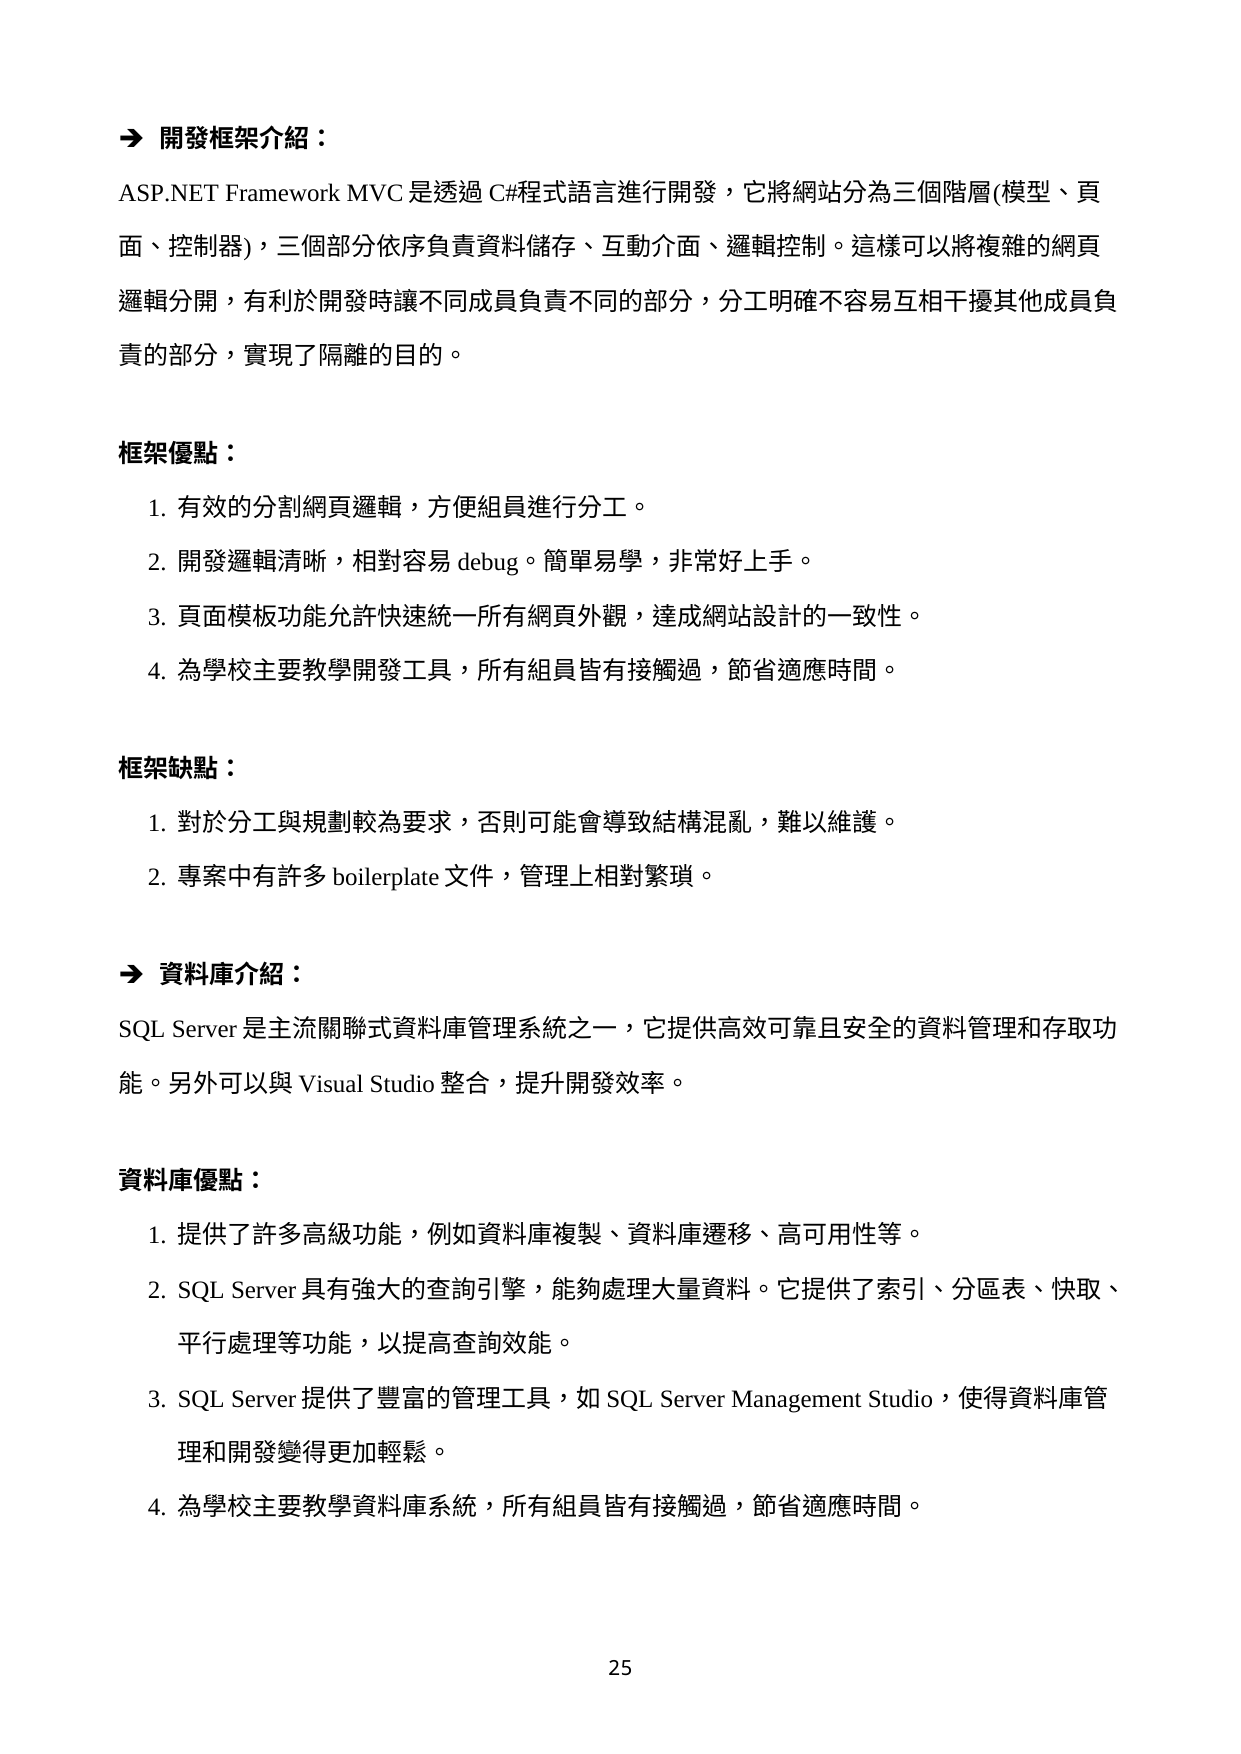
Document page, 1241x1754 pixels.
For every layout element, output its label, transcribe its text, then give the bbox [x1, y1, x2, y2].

list 開發框架介紹： [118, 118, 1122, 154]
text 框架優點： [118, 433, 1122, 469]
list 對於分工與規劃較為要求，否則可能會導致結構混亂，難以維護。 [148, 802, 1122, 839]
list SQL Server提供了豐富的管理工具，如SQL Server Management Studio，使得資料庫管理和開發變得更加輕鬆。 [148, 1378, 1122, 1469]
text ASP.NET Framework MVC是透過C#程式語言進行開發，它將網站分為三個階層(模型、頁面、控制器)，三個部分依序負責資料儲存、互動介面、邏輯控制。這樣可以將複雜的網頁邏輯分開，有利於開發時讓不同成員負責不同的部分，分工明確不容易互相干擾其他成員負責的部分，實現了隔離的目的。 [118, 172, 1122, 372]
list 資料庫介紹： [118, 954, 1122, 991]
list 頁面模板功能允許快速統一所有網頁外觀，達成網站設計的一致性。 [148, 596, 1122, 632]
list 專案中有許多boilerplate文件，管理上相對繁瑣。 [148, 857, 1122, 893]
text 資料庫優點： [118, 1161, 1122, 1197]
list SQL Server具有強大的查詢引擎，能夠處理大量資料。它提供了索引、分區表、快取、平行處理等功能，以提高查詢效能。 [148, 1269, 1122, 1360]
list 開發邏輯清晰，相對容易debug。簡單易學，非常好上手。 [148, 542, 1122, 578]
list 為學校主要教學開發工具，所有組員皆有接觸過，節省適應時間。 [148, 651, 1122, 687]
list 為學校主要教學資料庫系統，所有組員皆有接觸過，節省適應時間。 [148, 1487, 1122, 1523]
list 提供了許多高級功能，例如資料庫複製、資料庫遷移、高可用性等。 [148, 1215, 1122, 1251]
list 有效的分割網頁邏輯，方便組員進行分工。 [148, 487, 1122, 524]
text 框架缺點： [118, 748, 1122, 784]
text SQL Server是主流關聯式資料庫管理系統之一，它提供高效可靠且安全的資料管理和存取功能。另外可以與Visual Studio整合，提升開發效率。 [118, 1009, 1122, 1099]
